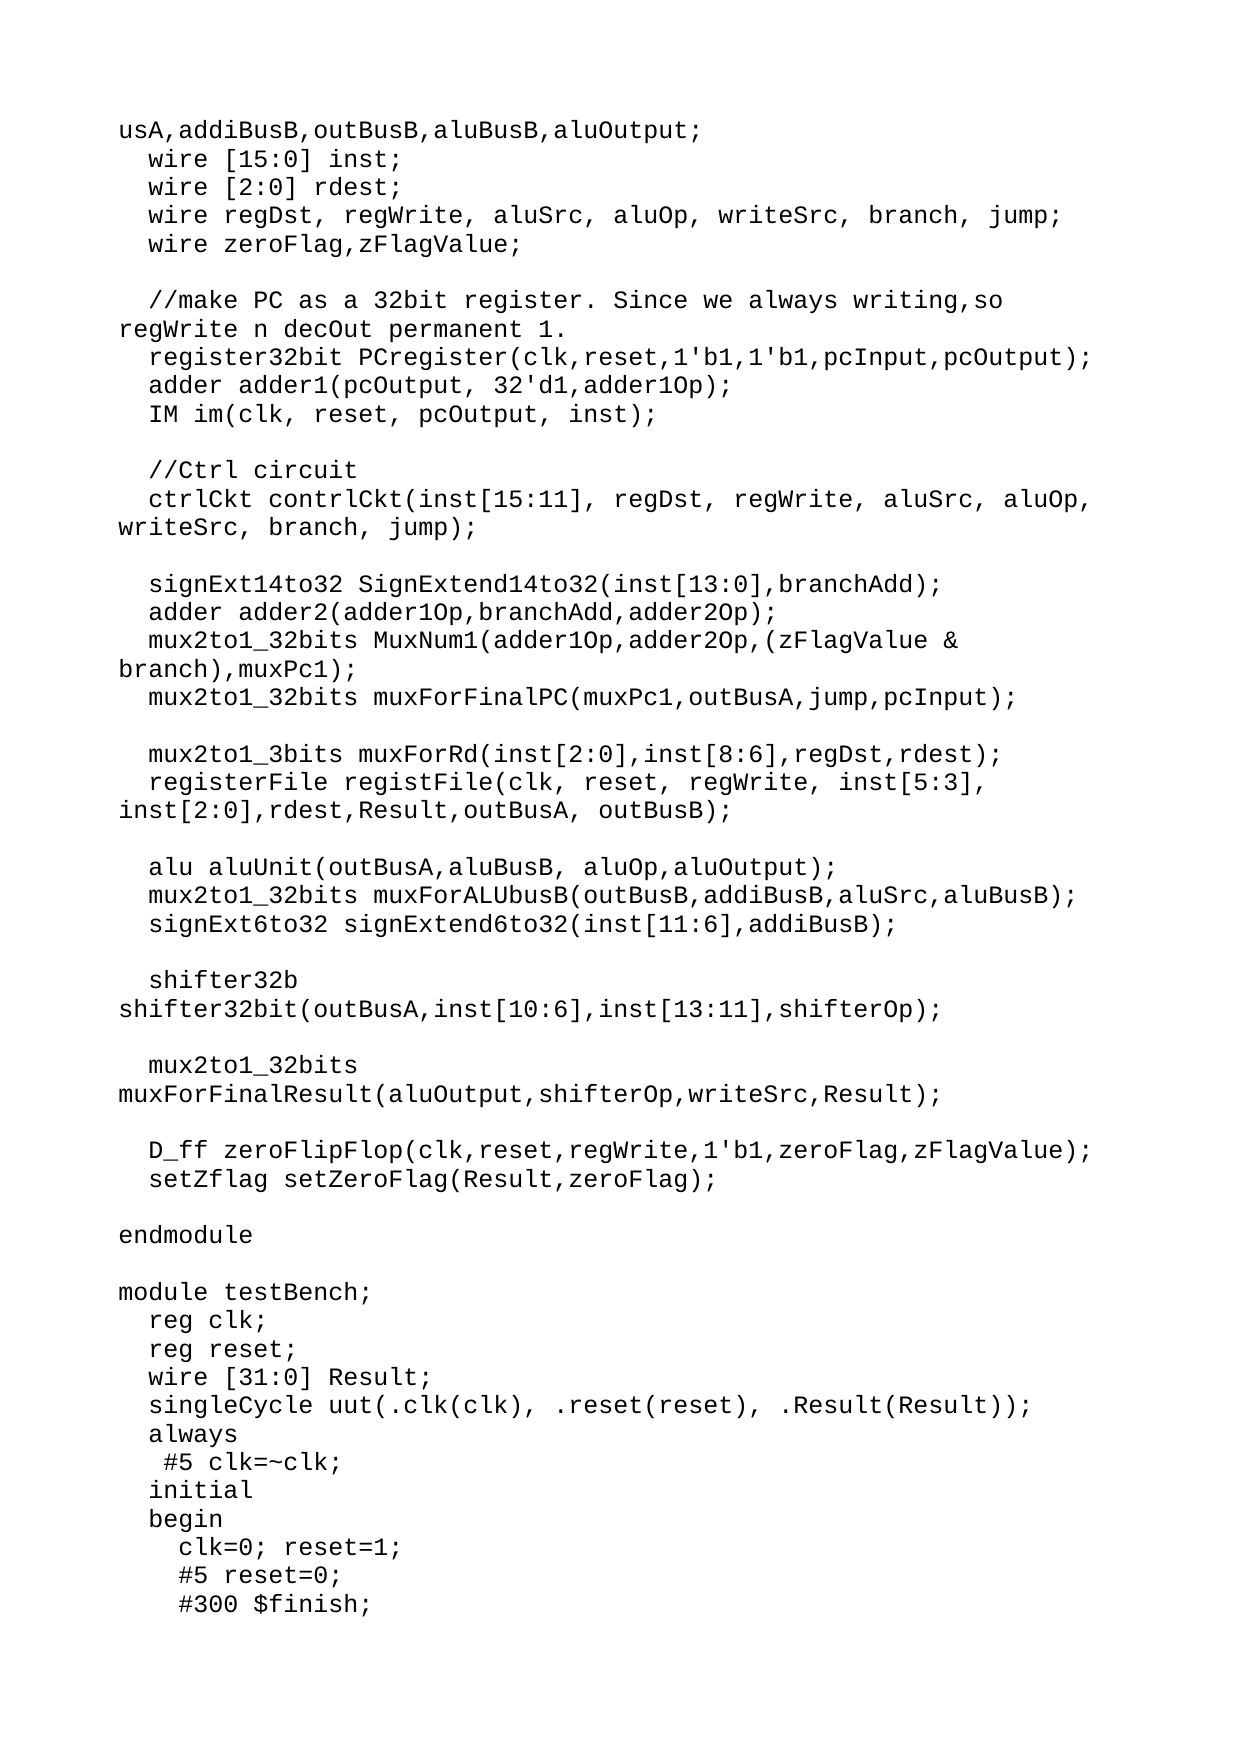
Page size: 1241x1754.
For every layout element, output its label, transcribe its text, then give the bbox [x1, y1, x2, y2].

text alu aluUnit(outBusA,aluBusB, aluOp,aluOutput); [118, 855, 1122, 883]
text initial [118, 1478, 1122, 1506]
text setZflag setZeroFlag(Result,zeroFlag); [118, 1166, 1122, 1195]
text always [118, 1421, 1122, 1450]
text registerFile registFile(clk, reset, regWrite, inst[5:3], inst[2:0],rdest,Result,outBusA, outBusB); [118, 770, 1122, 826]
text singleCycle uut(.clk(clk), .reset(reset), .Result(Result)); [118, 1393, 1122, 1421]
text module testBench; [118, 1280, 1122, 1308]
text #5 clk=~clk; [118, 1450, 1122, 1478]
text //make PC as a 32bit register. Since we always writing,so regWrite n decOut permanent 1. [118, 288, 1122, 345]
text mux2to1_32bits muxForALUbusB(outBusB,addiBusB,aluSrc,aluBusB); [118, 883, 1122, 911]
text reg reset; [118, 1336, 1122, 1365]
text D_ff zeroFlipFlop(clk,reset,regWrite,1'b1,zeroFlag,zFlagValue); [118, 1138, 1122, 1166]
text adder adder2(adder1Op,branchAdd,adder2Op); [118, 600, 1122, 628]
text #5 reset=0; [118, 1563, 1122, 1591]
text wire [31:0] Result; [118, 1365, 1122, 1393]
text adder adder1(pcOutput, 32'd1,adder1Op); [118, 373, 1122, 401]
text wire regDst, regWrite, aluSrc, aluOp, writeSrc, branch, jump; [118, 203, 1122, 231]
text clk=0; reset=1; [118, 1535, 1122, 1563]
text begin [118, 1506, 1122, 1535]
text mux2to1_32bits MuxNum1(adder1Op,adder2Op,(zFlagValue & branch),muxPc1); [118, 628, 1122, 685]
text endmodule [118, 1223, 1122, 1251]
text mux2to1_32bits muxForFinalPC(muxPc1,outBusA,jump,pcInput); [118, 685, 1122, 713]
text mux2to1_32bits muxForFinalResult(aluOutput,shifterOp,writeSrc,Result); [118, 1053, 1122, 1110]
text wire zeroFlag,zFlagValue; [118, 231, 1122, 260]
text shifter32b shifter32bit(outBusA,inst[10:6],inst[13:11],shifterOp); [118, 968, 1122, 1025]
text IM im(clk, reset, pcOutput, inst); [118, 401, 1122, 430]
text ctrlCkt contrlCkt(inst[15:11], regDst, regWrite, aluSrc, aluOp, writeSrc, branch, jump); [118, 486, 1122, 543]
text signExt14to32 SignExtend14to32(inst[13:0],branchAdd); [118, 571, 1122, 600]
text #300 $finish; [118, 1591, 1122, 1620]
text wire [15:0] inst; [118, 146, 1122, 175]
text usA,addiBusB,outBusB,aluBusB,aluOutput; [118, 118, 1122, 146]
text wire [2:0] rdest; [118, 175, 1122, 203]
text mux2to1_3bits muxForRd(inst[2:0],inst[8:6],regDst,rdest); [118, 741, 1122, 770]
text reg clk; [118, 1308, 1122, 1336]
text signExt6to32 signExtend6to32(inst[11:6],addiBusB); [118, 911, 1122, 940]
text register32bit PCregister(clk,reset,1'b1,1'b1,pcInput,pcOutput); [118, 345, 1122, 373]
text //Ctrl circuit [118, 458, 1122, 486]
